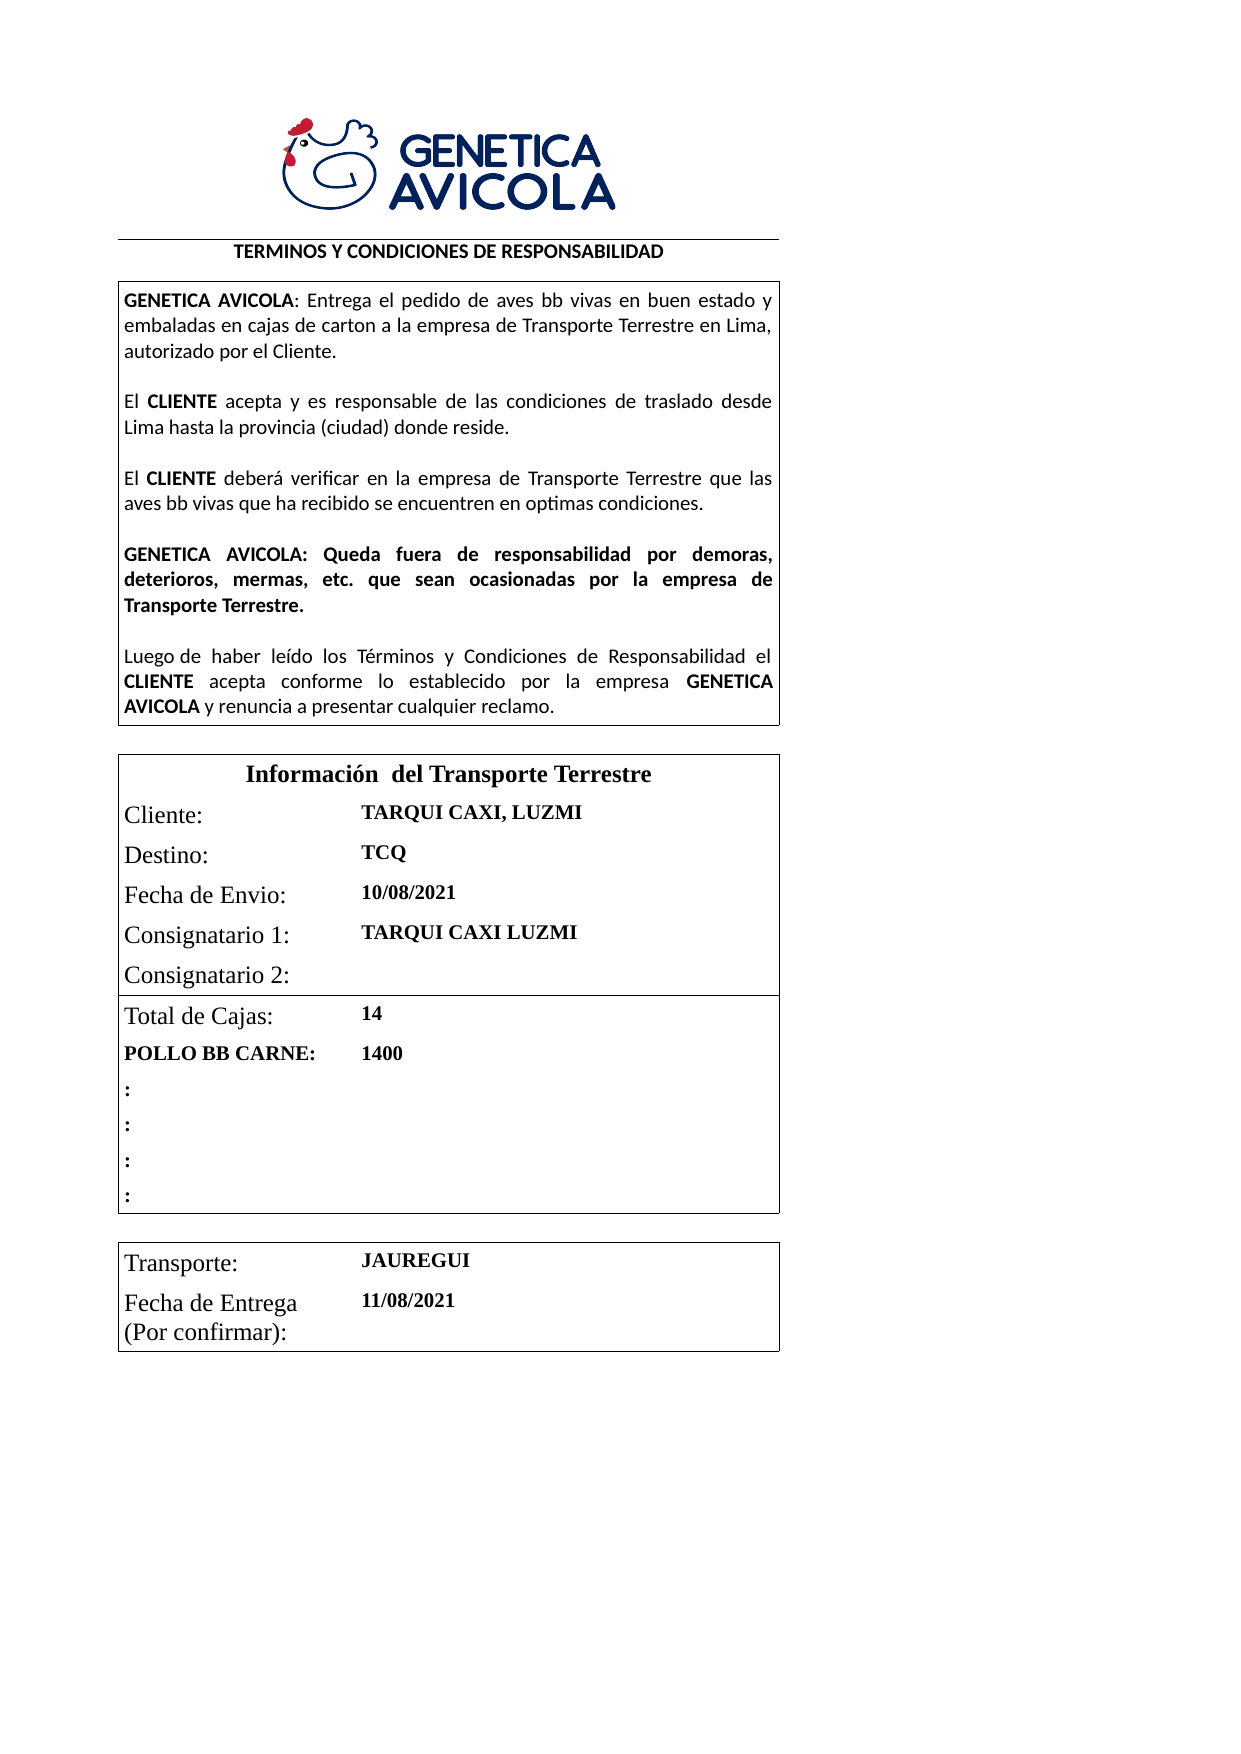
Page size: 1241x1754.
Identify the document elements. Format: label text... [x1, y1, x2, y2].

table_cell TCQ [356, 834, 779, 874]
table_cell 10/08/2021 [356, 874, 779, 914]
table_cell [118, 1214, 356, 1242]
table_cell Fecha de Envio: [119, 874, 356, 914]
table_cell Consignatario 1: [119, 915, 356, 955]
table_cell JAUREGUI [356, 1243, 779, 1282]
picture [282, 118, 616, 210]
table_cell : [119, 1106, 356, 1142]
table_cell [356, 955, 779, 995]
table_cell [356, 1071, 779, 1106]
table_cell 14 [356, 996, 779, 1035]
table_cell : [119, 1178, 356, 1213]
table_cell [356, 1178, 779, 1213]
table_cell : [119, 1142, 356, 1177]
table_cell Transporte: [119, 1243, 356, 1282]
table_cell Total de Cajas: [119, 996, 356, 1035]
table_cell [356, 1142, 779, 1177]
table_cell 1400 [356, 1035, 779, 1071]
table_header Información del Transporte Terrestre [119, 755, 779, 794]
table_cell Fecha de Entrega (Por confirmar): [119, 1282, 356, 1351]
table_cell : [119, 1071, 356, 1106]
table_cell [356, 1106, 779, 1142]
table_cell GENETICA AVICOLA: Entrega el pedido de aves bb vivas en buen estado y embaladas en cajas de carton a la empresa de Transporte Terrestre en Lima, autorizado por el Cliente. El CLIENTE acepta y es responsable de las condiciones de traslado desde Lima hasta la provincia (ciudad) donde reside. El CLIENTE deberá verificar en la empresa de Transporte Terrestre que las aves bb vivas que ha recibido se encuentren en optimas condiciones. GENETICA AVICOLA: Queda fuera de responsabilidad por demoras, deterioros, mermas, etc. que sean ocasionadas por la empresa de Transporte Terrestre. Luego de haber leído los Términos y Condiciones de Responsabilidad el CLIENTE acepta conforme lo establecido por la empresa GENETICA AVICOLA y renuncia a presentar cualquier reclamo. [119, 282, 779, 725]
table_cell 11/08/2021 [356, 1282, 779, 1351]
table_cell TARQUI CAXI LUZMI [356, 915, 779, 955]
table_header TERMINOS Y CONDICIONES DE RESPONSABILIDAD [118, 240, 779, 281]
table_cell Consignatario 2: [119, 955, 356, 995]
table_cell Destino: [119, 834, 356, 874]
table_cell [356, 1214, 779, 1242]
table_cell Cliente: [119, 794, 356, 834]
table_cell TARQUI CAXI, LUZMI [356, 794, 779, 834]
table_cell POLLO BB CARNE: [119, 1035, 356, 1071]
